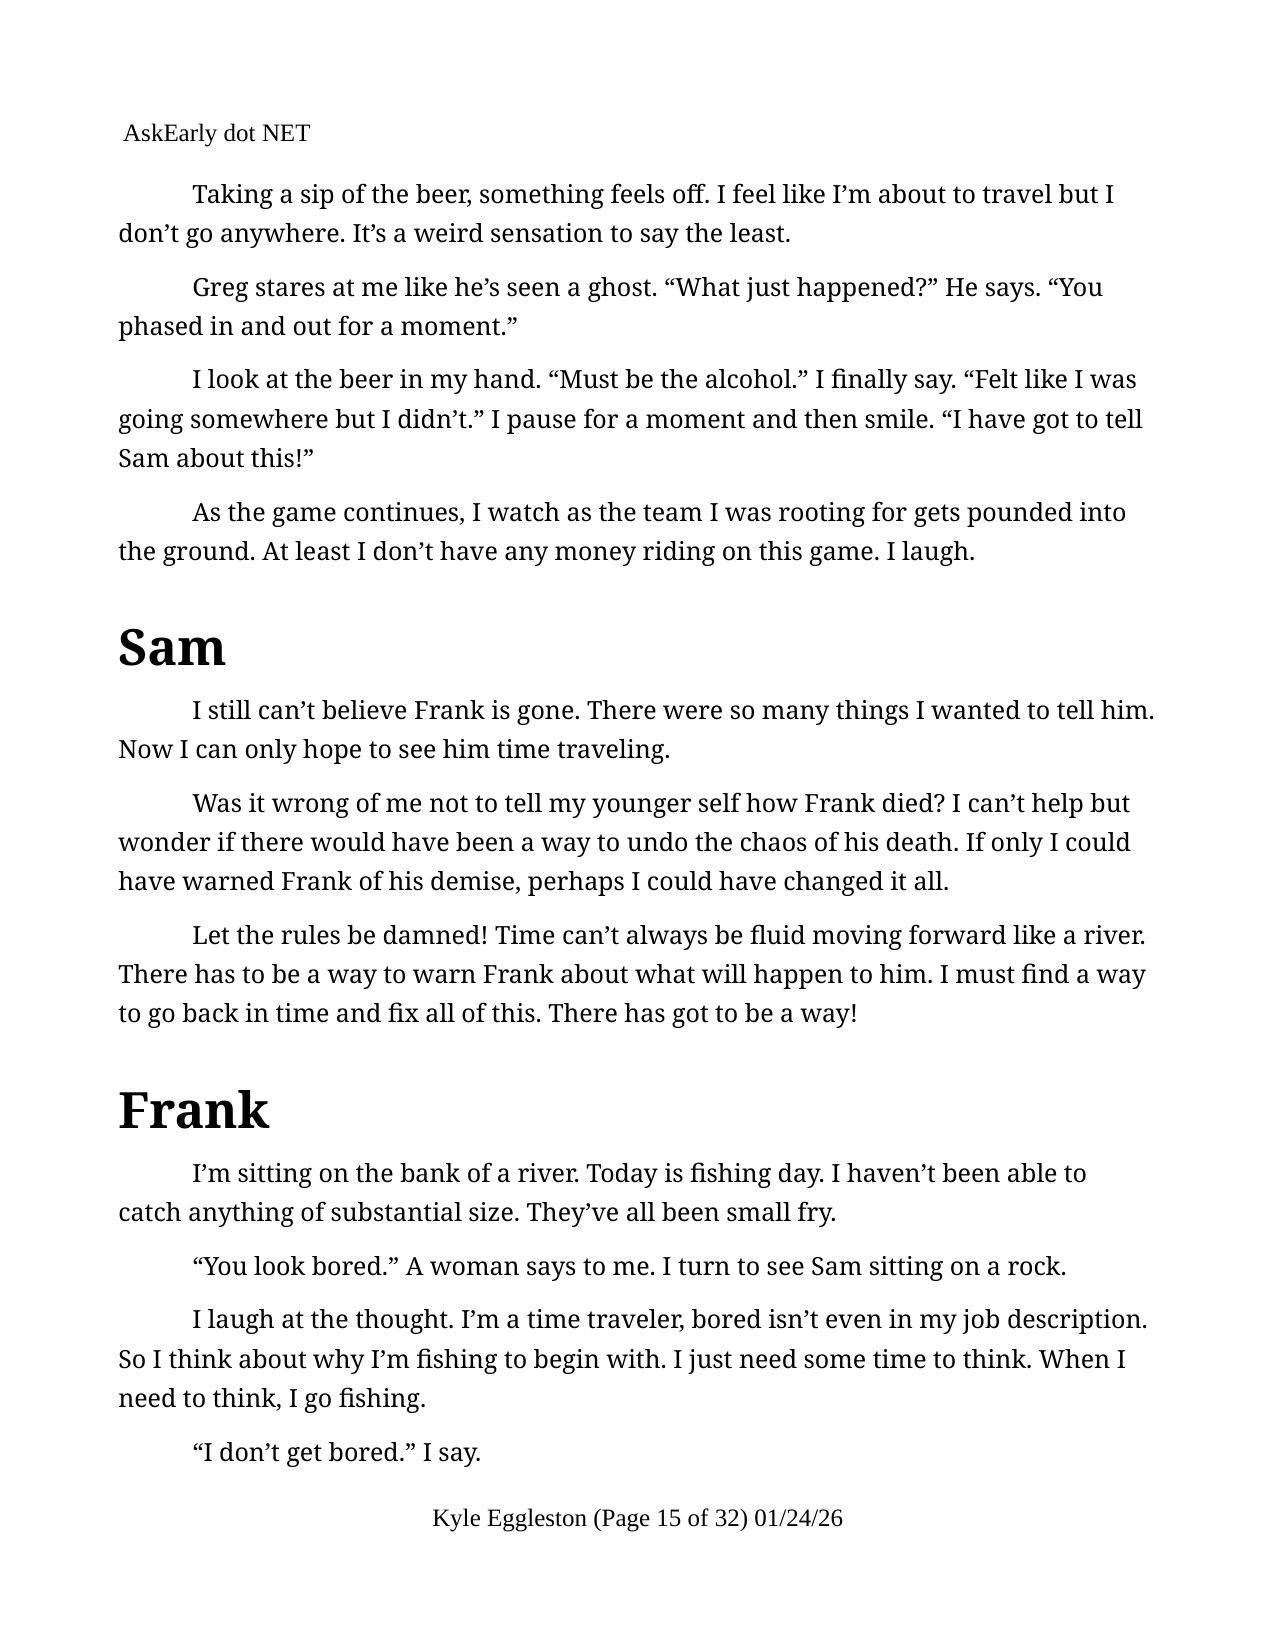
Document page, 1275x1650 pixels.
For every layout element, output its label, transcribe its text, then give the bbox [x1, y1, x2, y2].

text Greg stares at me like he’s seen a ghost. “What just happened?” He says. “You phased in and out for a moment.” [118, 269, 1157, 342]
text “You look bored.” A woman says to me. I turn to see Sam sitting on a rock. [118, 1248, 1157, 1282]
text I’m sitting on the bank of a river. Today is fishing day. I haven’t been able to catch anything of substantial size. They’ve all been small fry. [118, 1156, 1157, 1229]
text “I don’t get bored.” I say. [118, 1434, 1157, 1468]
text I laugh at the thought. I’m a time traveler, bored isn’t even in my job description. So I think about why I’m fishing to begin with. I just need some time to think. When I need to think, I go fishing. [118, 1302, 1157, 1414]
text Let the rules be damned! Time can’t always be fluid moving forward like a river. There has to be a way to warn Frank about what will happen to him. I must find a way to go back in time and fix all of this. There has got to be a way! [118, 918, 1157, 1030]
text I still can’t believe Frank is gone. There were so many things I wanted to tell him. Now I can only hope to see him time traveling. [118, 693, 1157, 766]
text As the game continues, I watch as the team I was rooting for gets pounded into the ground. At least I don’t have any money riding on this game. I laugh. [118, 494, 1157, 567]
subtitle Frank [118, 1075, 1157, 1143]
text Was it wrong of me not to tell my younger self how Frank died? I can’t help but wonder if there would have been a way to undo the chaos of his death. If only I could have warned Frank of his demise, perhaps I could have changed it all. [118, 786, 1157, 898]
text I look at the beer in my hand. “Must be the alcohol.” I finally say. “Felt like I was going somewhere but I didn’t.” I pause for a moment and then smile. “I have got to tell Sam about this!” [118, 362, 1157, 474]
subtitle Sam [118, 612, 1157, 680]
text Taking a sip of the beer, something feels off. I feel like I’m about to travel but I don’t go anywhere. It’s a weird sensation to say the least. [118, 176, 1157, 249]
